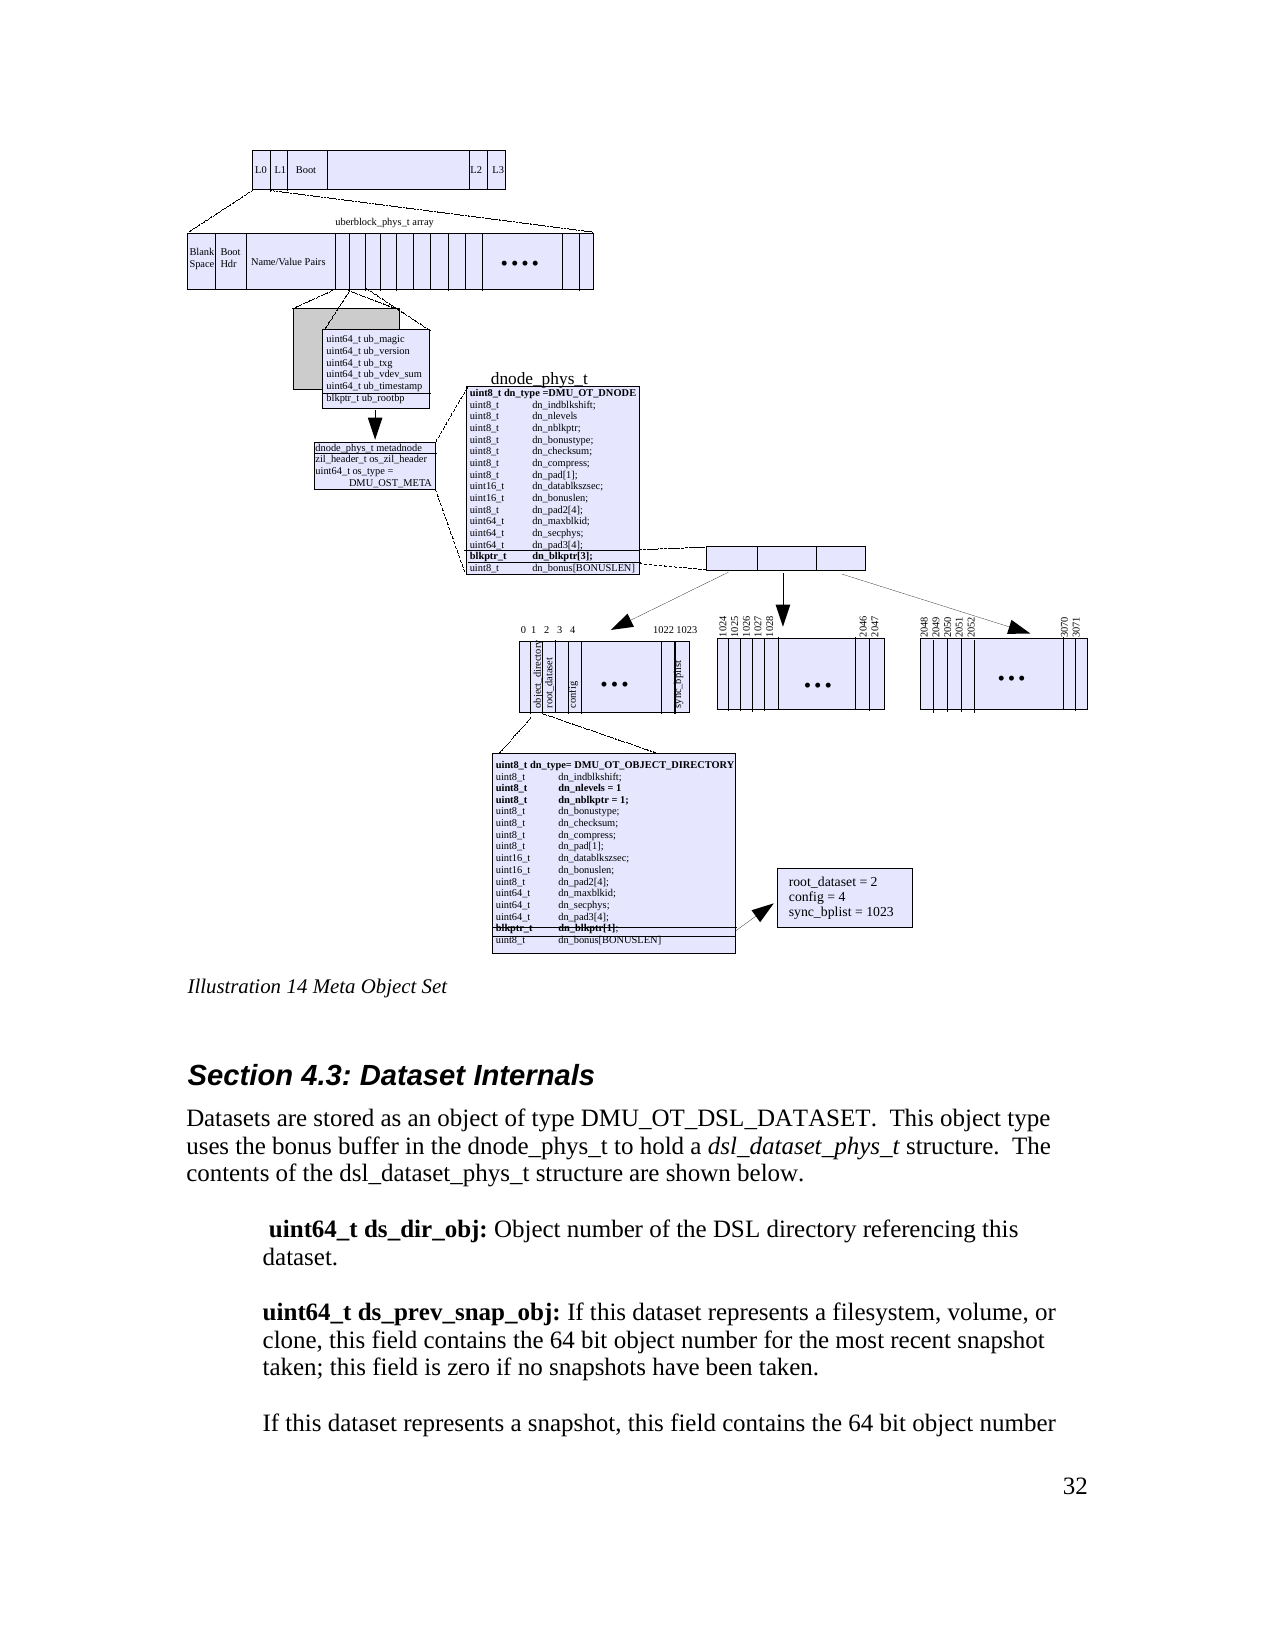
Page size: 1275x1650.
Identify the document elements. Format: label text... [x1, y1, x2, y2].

text uint64_t ds_prev_snap_obj: If this dataset represents a filesystem, volume, or clone, this field contains the 64 bit object number for the most recent snapshot taken; this field is zero if no snapshots have been taken. [262, 1298, 1087, 1381]
text If this dataset represents a snapshot, this field contains the 64 bit object number [262, 1409, 1087, 1437]
text uint64_t ds_dir_obj: Object number of the DSL directory referencing this dataset. [262, 1215, 1087, 1270]
text Illustration 14 Meta Object Set [187, 150, 1088, 998]
text Datasets are stored as an object of type DMU_OT_DSL_DATASET. This object type uses the bonus buffer in the dnode_phys_t to hold a dsl_dataset_phys_t structure. The contents of the dsl_dataset_phys_t structure are shown below. [186, 1104, 1087, 1187]
subtitle Section 4.3: Dataset Internals [187, 1059, 1087, 1092]
